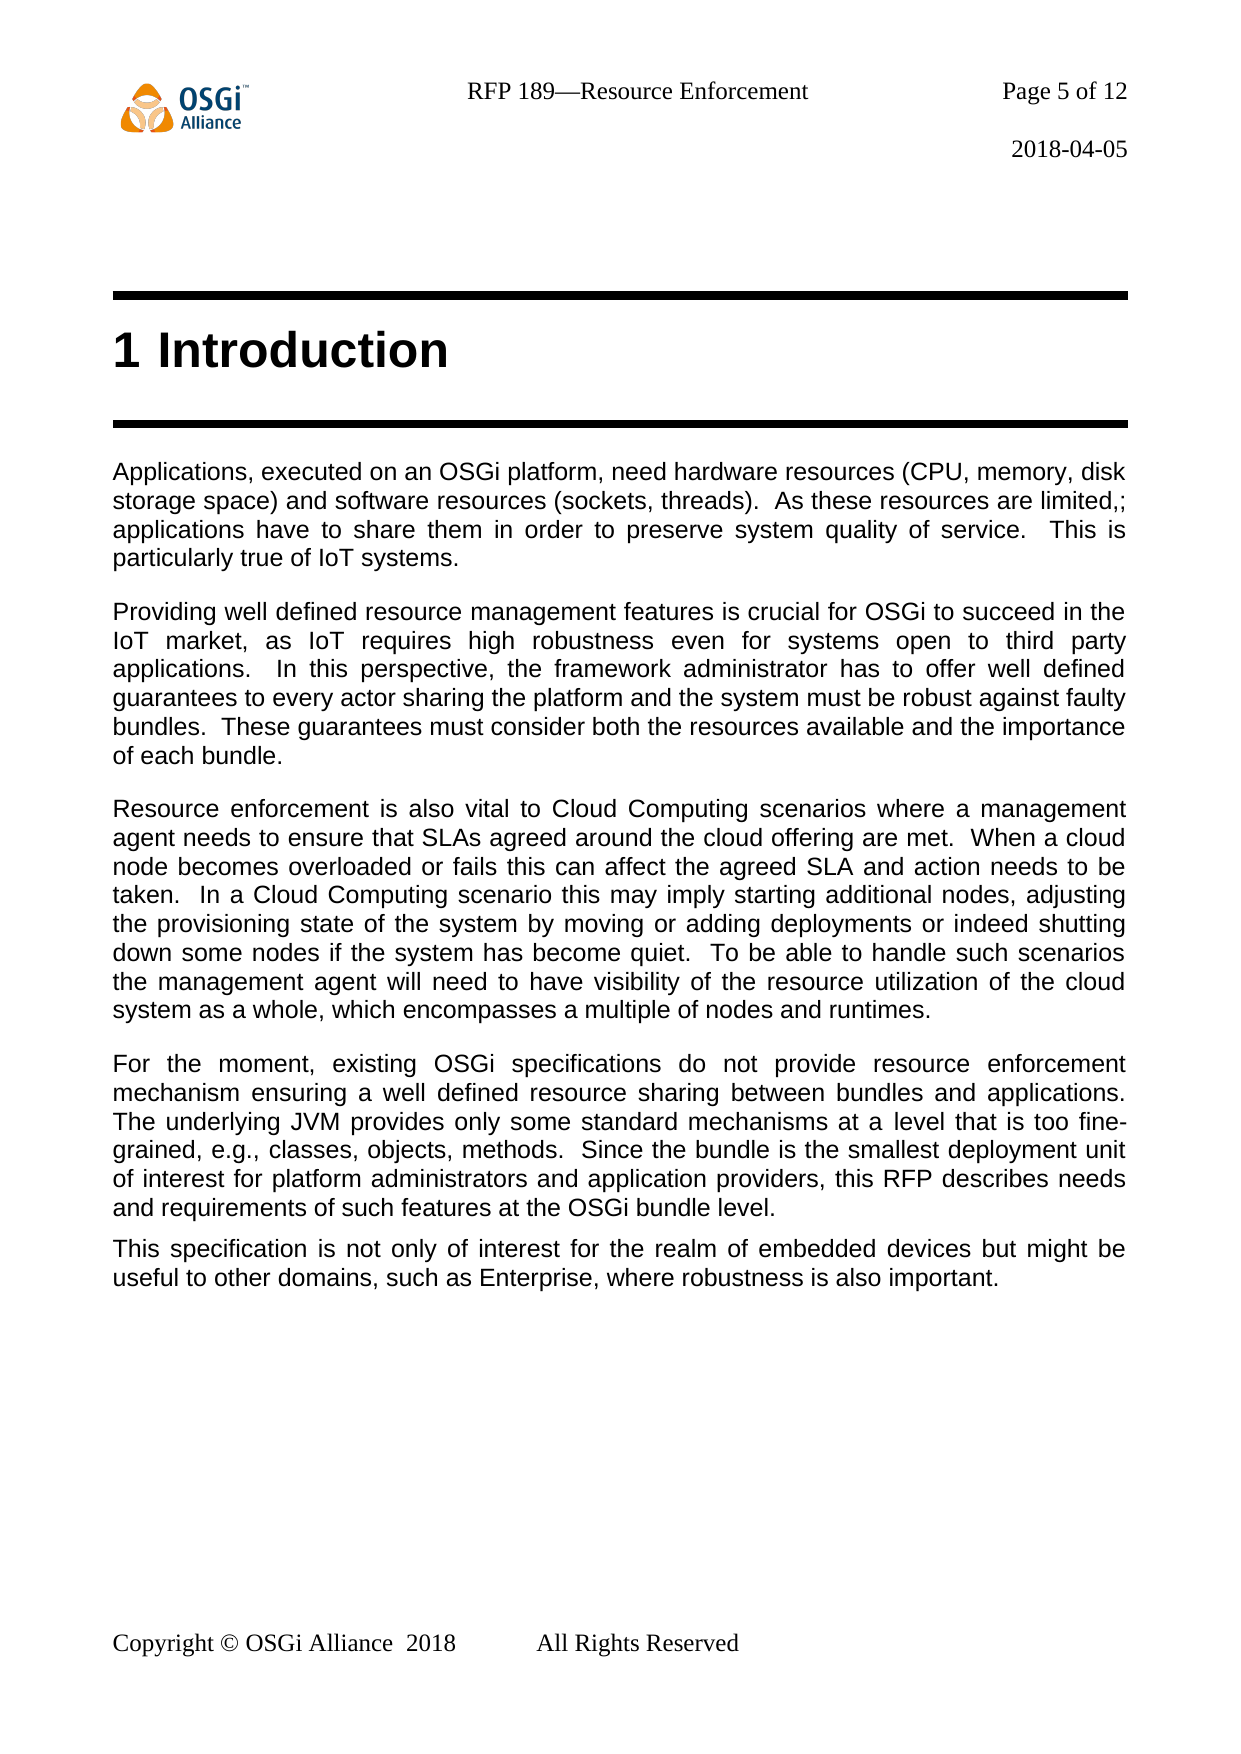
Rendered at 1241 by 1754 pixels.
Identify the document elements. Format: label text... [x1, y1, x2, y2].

subtitle Introduction [112, 292, 1128, 428]
picture [113, 76, 257, 140]
text Resource enforcement is also vital to Cloud Computing scenarios where a management agent needs to ensure that SLAs agreed around the cloud offering are met. When a cloud node becomes overloaded or fails this can affect the agreed SLA and action needs to be taken. In a Cloud Computing scenario this may imply starting additional nodes, adjusting the provisioning state of the system by moving or adding deployments or indeed shutting down some nodes if the system has become quiet. To be able to handle such scenarios the management agent will need to have visibility of the resource utilization of the cloud system as a whole, which encompasses a multiple of nodes and runtimes. [112, 794, 1128, 1024]
text For the moment, existing OSGi specifications do not provide resource enforcement mechanism ensuring a well defined resource sharing between bundles and applications. The underlying JVM provides only some standard mechanisms at a level that is too fine-grained, e.g., classes, objects, methods. Since the bundle is the smallest deployment unit of interest for platform administrators and application providers, this RFP describes needs and requirements of such features at the OSGi bundle level. [112, 1049, 1128, 1222]
text This specification is not only of interest for the realm of embedded devices but might be useful to other domains, such as Enterprise, where robustness is also important. [112, 1234, 1128, 1291]
text Applications, executed on an OSGi platform, need hardware resources (CPU, memory, disk storage space) and software resources (sockets, threads). As these resources are limited,; applications have to share them in order to preserve system quality of service. This is particularly true of IoT systems. [112, 457, 1128, 572]
text Providing well defined resource management features is crucial for OSGi to succeed in the IoT market, as IoT requires high robustness even for systems open to third party applications. In this perspective, the framework administrator has to offer well defined guarantees to every actor sharing the platform and the system must be robust against faulty bundles. These guarantees must consider both the resources available and the importance of each bundle. [112, 597, 1128, 769]
